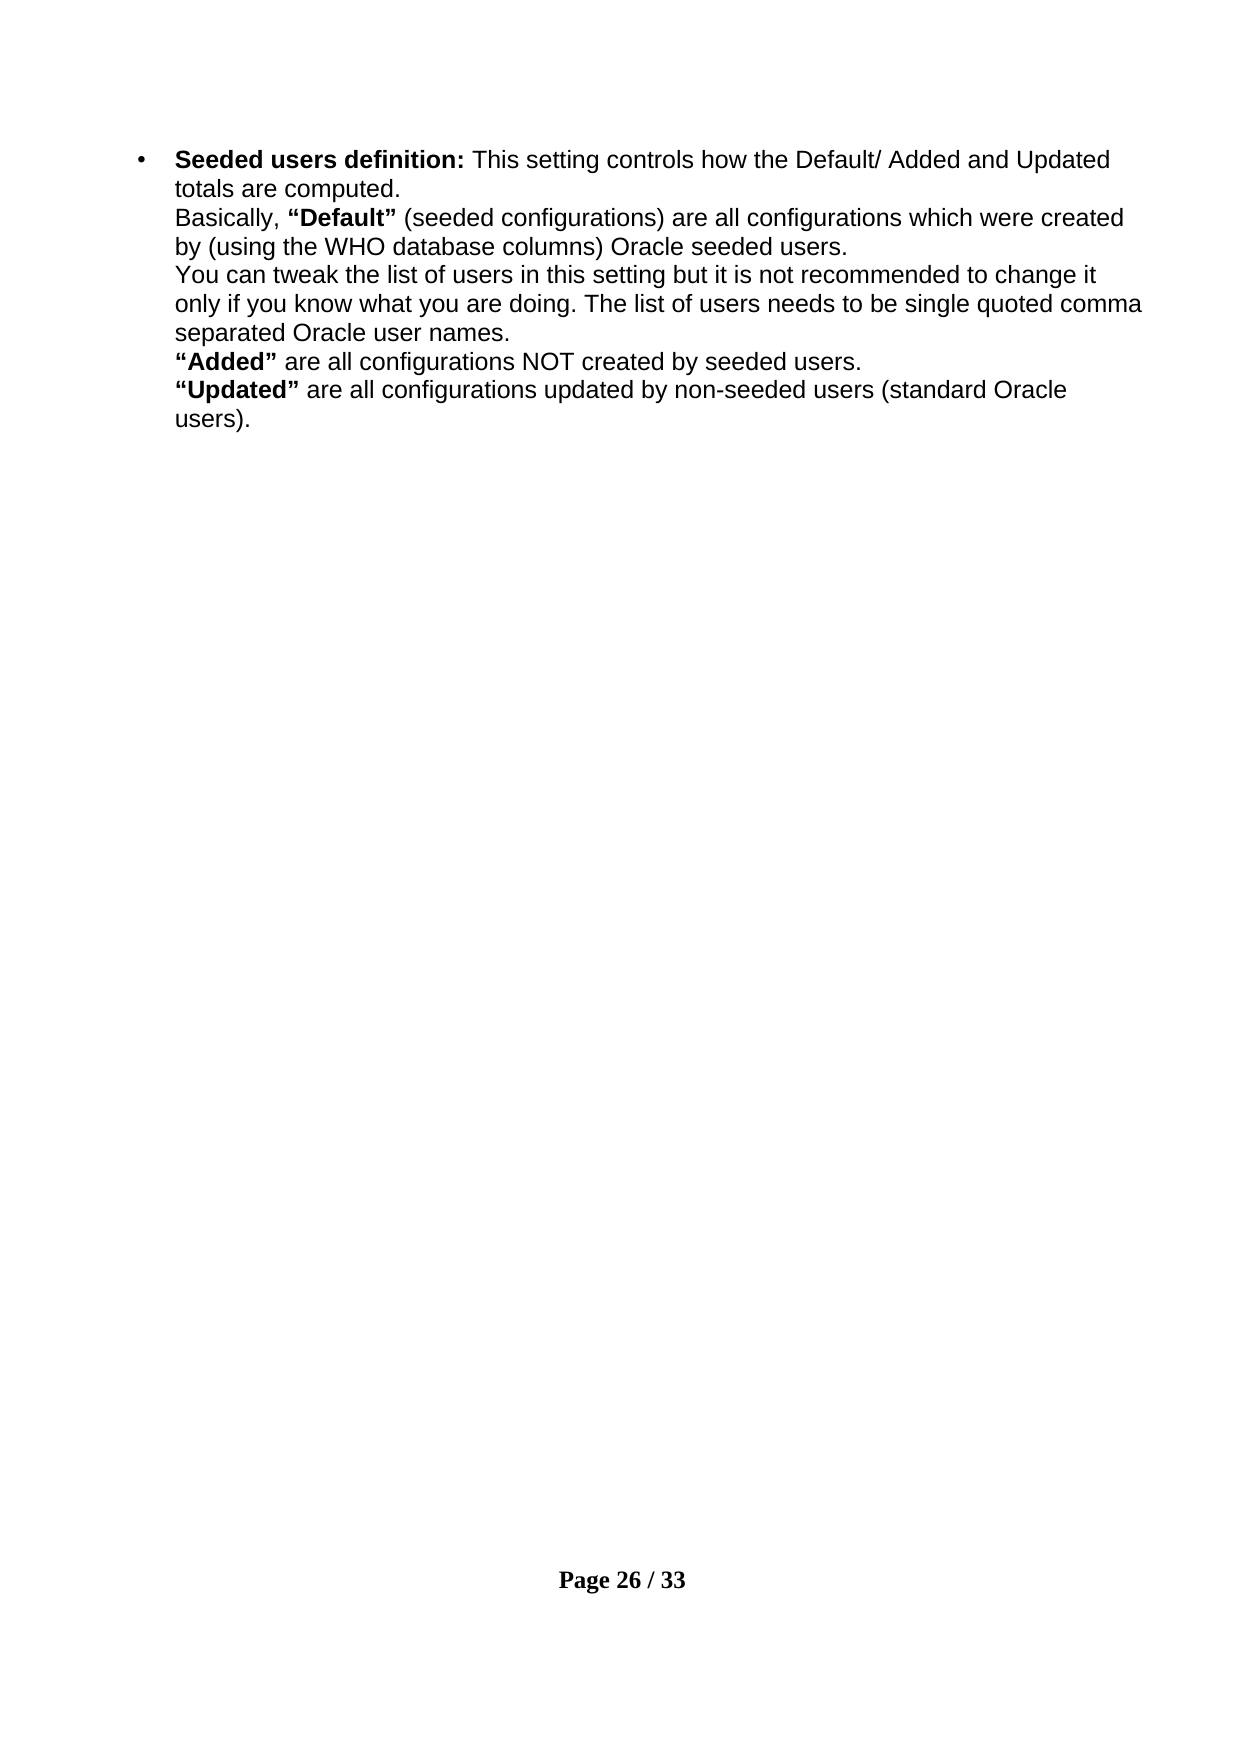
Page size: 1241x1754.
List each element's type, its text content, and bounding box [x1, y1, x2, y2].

list “Added” are all configurations NOT created by seeded users. [137, 347, 1144, 375]
list Seeded users definition: This setting controls how the Default/ Added and Updated totals are computed. [137, 145, 1144, 203]
list You can tweak the list of users in this setting but it is not recommended to change it only if you know what you are doing. The list of users needs to be single quoted comma separated Oracle user names. [137, 260, 1144, 347]
list Basically, “Default” (seeded configurations) are all configurations which were created by (using the WHO database columns) Oracle seeded users. [137, 203, 1144, 260]
list “Updated” are all configurations updated by non-seeded users (standard Oracle users). [137, 375, 1144, 433]
